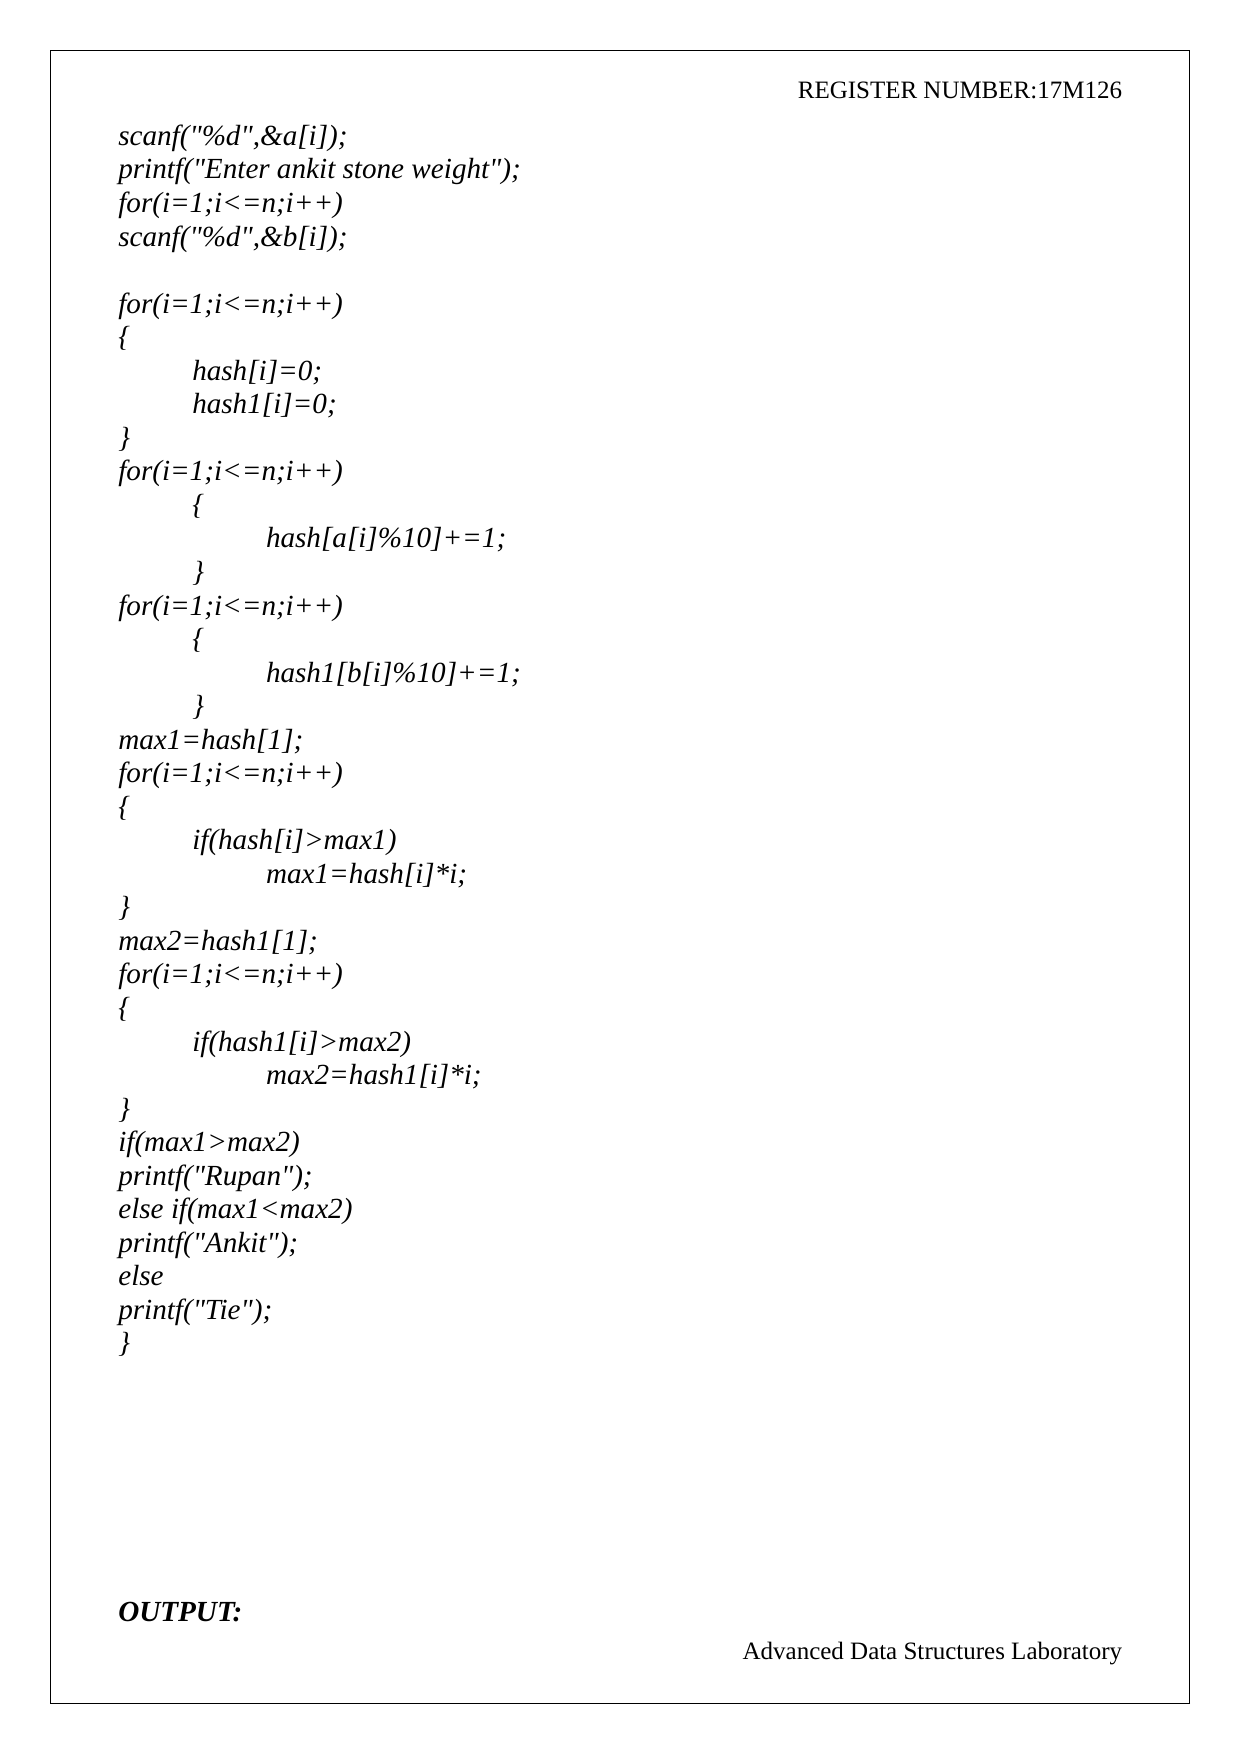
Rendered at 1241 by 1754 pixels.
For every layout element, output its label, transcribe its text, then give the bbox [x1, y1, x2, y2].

text for(i=1;i<=n;i++) [118, 286, 1122, 319]
text } [118, 1091, 1122, 1124]
text printf("Tie"); [118, 1292, 1122, 1326]
text if(max1>max2) [118, 1124, 1122, 1158]
text max2=hash1[1]; [118, 923, 1122, 957]
text OUTPUT: [118, 1594, 1122, 1627]
text { [118, 621, 1122, 655]
text max2=hash1[i]*i; [118, 1057, 1122, 1091]
text hash[i]=0; [118, 353, 1122, 386]
text { [118, 990, 1122, 1024]
text else if(max1<max2) [118, 1191, 1122, 1225]
text for(i=1;i<=n;i++) [118, 957, 1122, 990]
text for(i=1;i<=n;i++) [118, 755, 1122, 789]
text } [118, 889, 1122, 923]
text { [118, 319, 1122, 353]
text if(hash[i]>max1) [118, 822, 1122, 856]
text } [118, 554, 1122, 588]
text } [118, 688, 1122, 722]
text { [118, 789, 1122, 822]
text scanf("%d",&b[i]); [118, 219, 1122, 252]
text else [118, 1258, 1122, 1292]
text hash1[b[i]%10]+=1; [118, 655, 1122, 688]
text hash[a[i]%10]+=1; [118, 521, 1122, 554]
text } [118, 1326, 1122, 1359]
text for(i=1;i<=n;i++) [118, 588, 1122, 621]
text scanf("%d",&a[i]); [118, 118, 1122, 152]
text printf("Ankit"); [118, 1225, 1122, 1258]
text for(i=1;i<=n;i++) [118, 453, 1122, 487]
text } [118, 420, 1122, 453]
text printf("Rupan"); [118, 1158, 1122, 1191]
text { [118, 487, 1122, 521]
text for(i=1;i<=n;i++) [118, 185, 1122, 219]
text hash1[i]=0; [118, 386, 1122, 420]
text max1=hash[1]; [118, 722, 1122, 755]
text printf("Enter ankit stone weight"); [118, 152, 1122, 185]
text max1=hash[i]*i; [118, 856, 1122, 889]
text if(hash1[i]>max2) [118, 1024, 1122, 1057]
